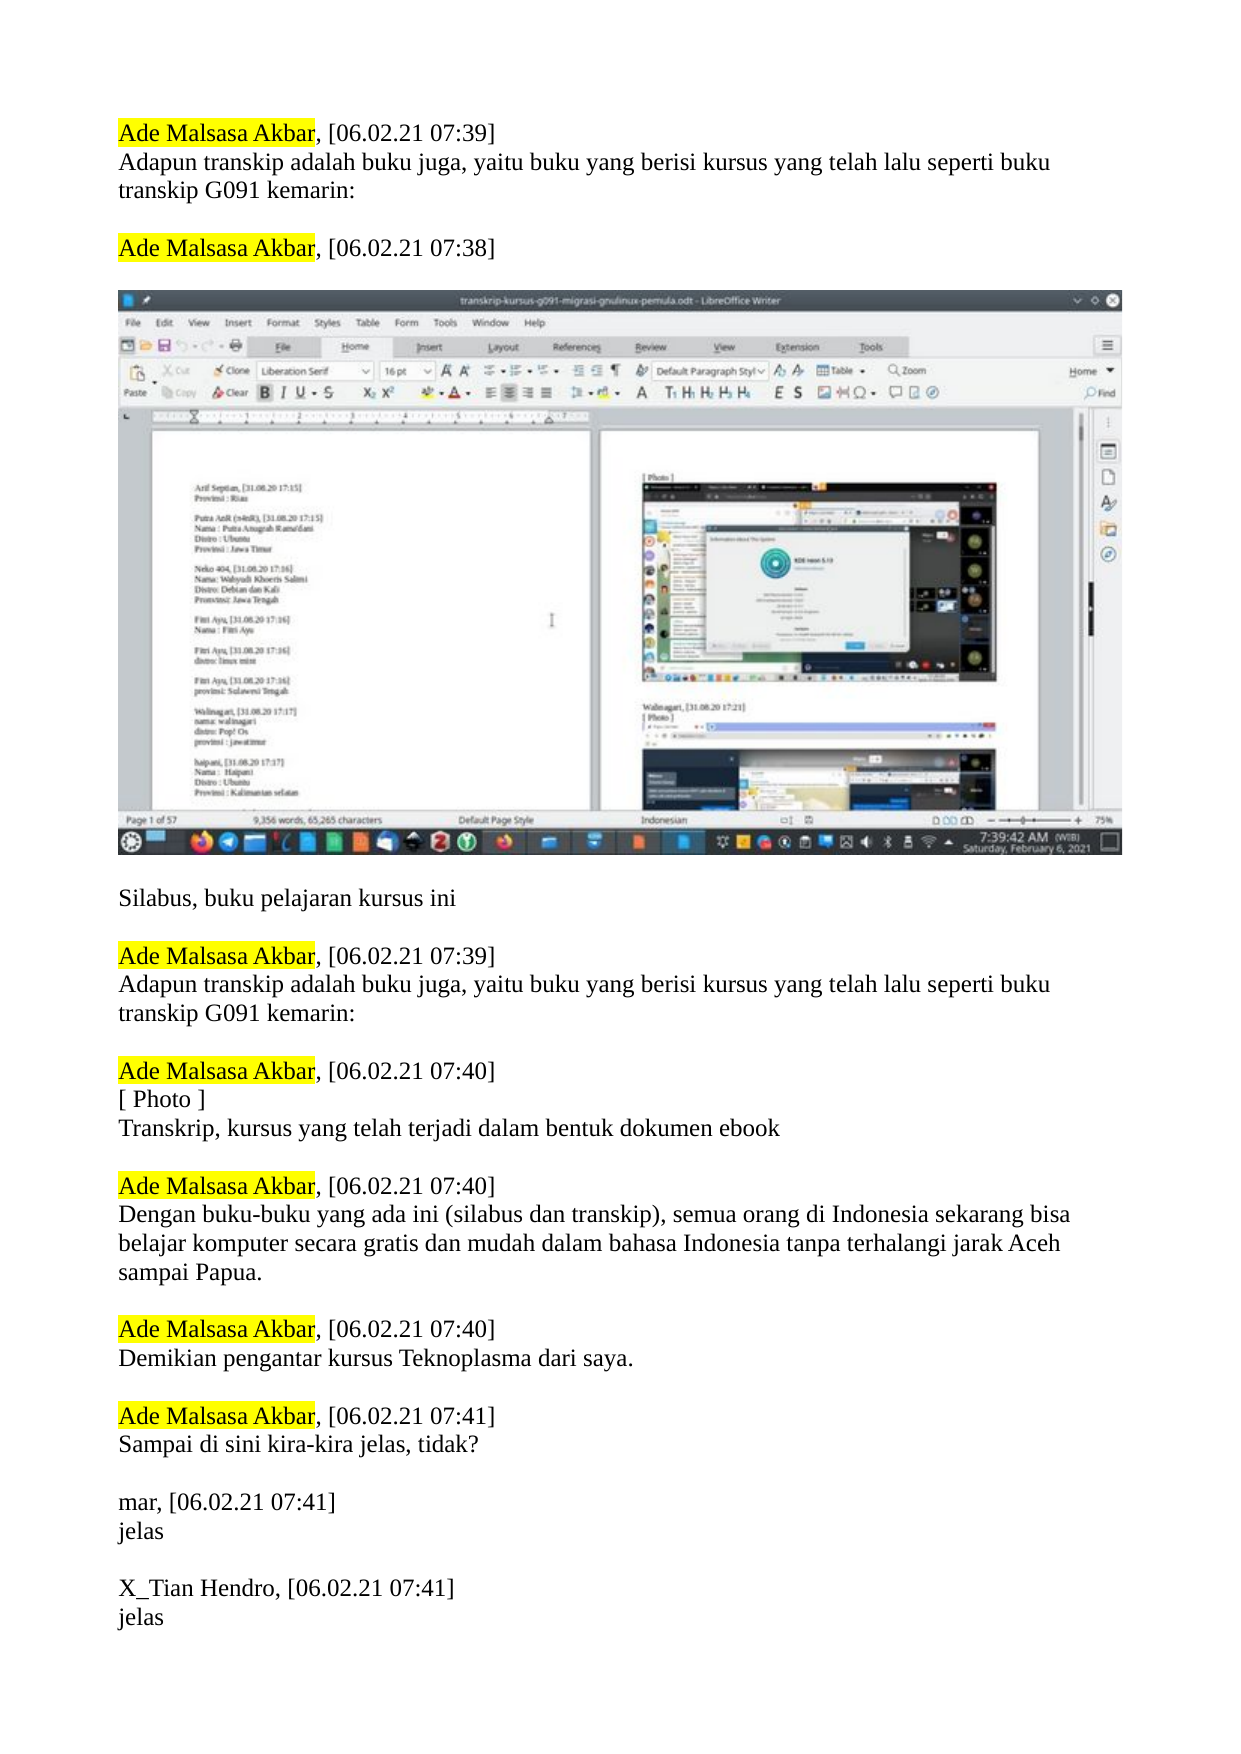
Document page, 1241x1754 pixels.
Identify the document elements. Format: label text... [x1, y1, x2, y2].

text Ade Malsasa Akbar, [06.02.21 07:38] [118, 233, 1122, 262]
text jelas [118, 1516, 1122, 1544]
text Ade Malsasa Akbar, [06.02.21 07:39] [118, 941, 1122, 969]
text Adapun transkip adalah buku juga, yaitu buku yang berisi kursus yang telah lalu seperti buku transkip G091 kemarin: [118, 147, 1122, 204]
text jelas [118, 1602, 1122, 1631]
text Adapun transkip adalah buku juga, yaitu buku yang berisi kursus yang telah lalu seperti buku transkip G091 kemarin: [118, 969, 1122, 1027]
text Ade Malsasa Akbar, [06.02.21 07:41] [118, 1401, 1122, 1429]
text Ade Malsasa Akbar, [06.02.21 07:40] [118, 1171, 1122, 1199]
picture [118, 290, 1123, 855]
text Silabus, buku pelajaran kursus ini [118, 883, 1122, 912]
text Ade Malsasa Akbar, [06.02.21 07:40] [118, 1056, 1122, 1084]
text Ade Malsasa Akbar, [06.02.21 07:39] [118, 118, 1122, 147]
text Ade Malsasa Akbar, [06.02.21 07:40] [118, 1314, 1122, 1343]
text mar, [06.02.21 07:41] [118, 1487, 1122, 1516]
text Sampai di sini kira-kira jelas, tidak? [118, 1429, 1122, 1458]
text Demikian pengantar kursus Teknoplasma dari saya. [118, 1343, 1122, 1372]
text [ Photo ] [118, 1084, 1122, 1113]
text X_Tian Hendro, [06.02.21 07:41] [118, 1573, 1122, 1602]
text Dengan buku-buku yang ada ini (silabus dan transkip), semua orang di Indonesia sekarang bisa belajar komputer secara gratis dan mudah dalam bahasa Indonesia tanpa terhalangi jarak Aceh sampai Papua. [118, 1199, 1122, 1286]
text Transkrip, kursus yang telah terjadi dalam bentuk dokumen ebook [118, 1113, 1122, 1142]
